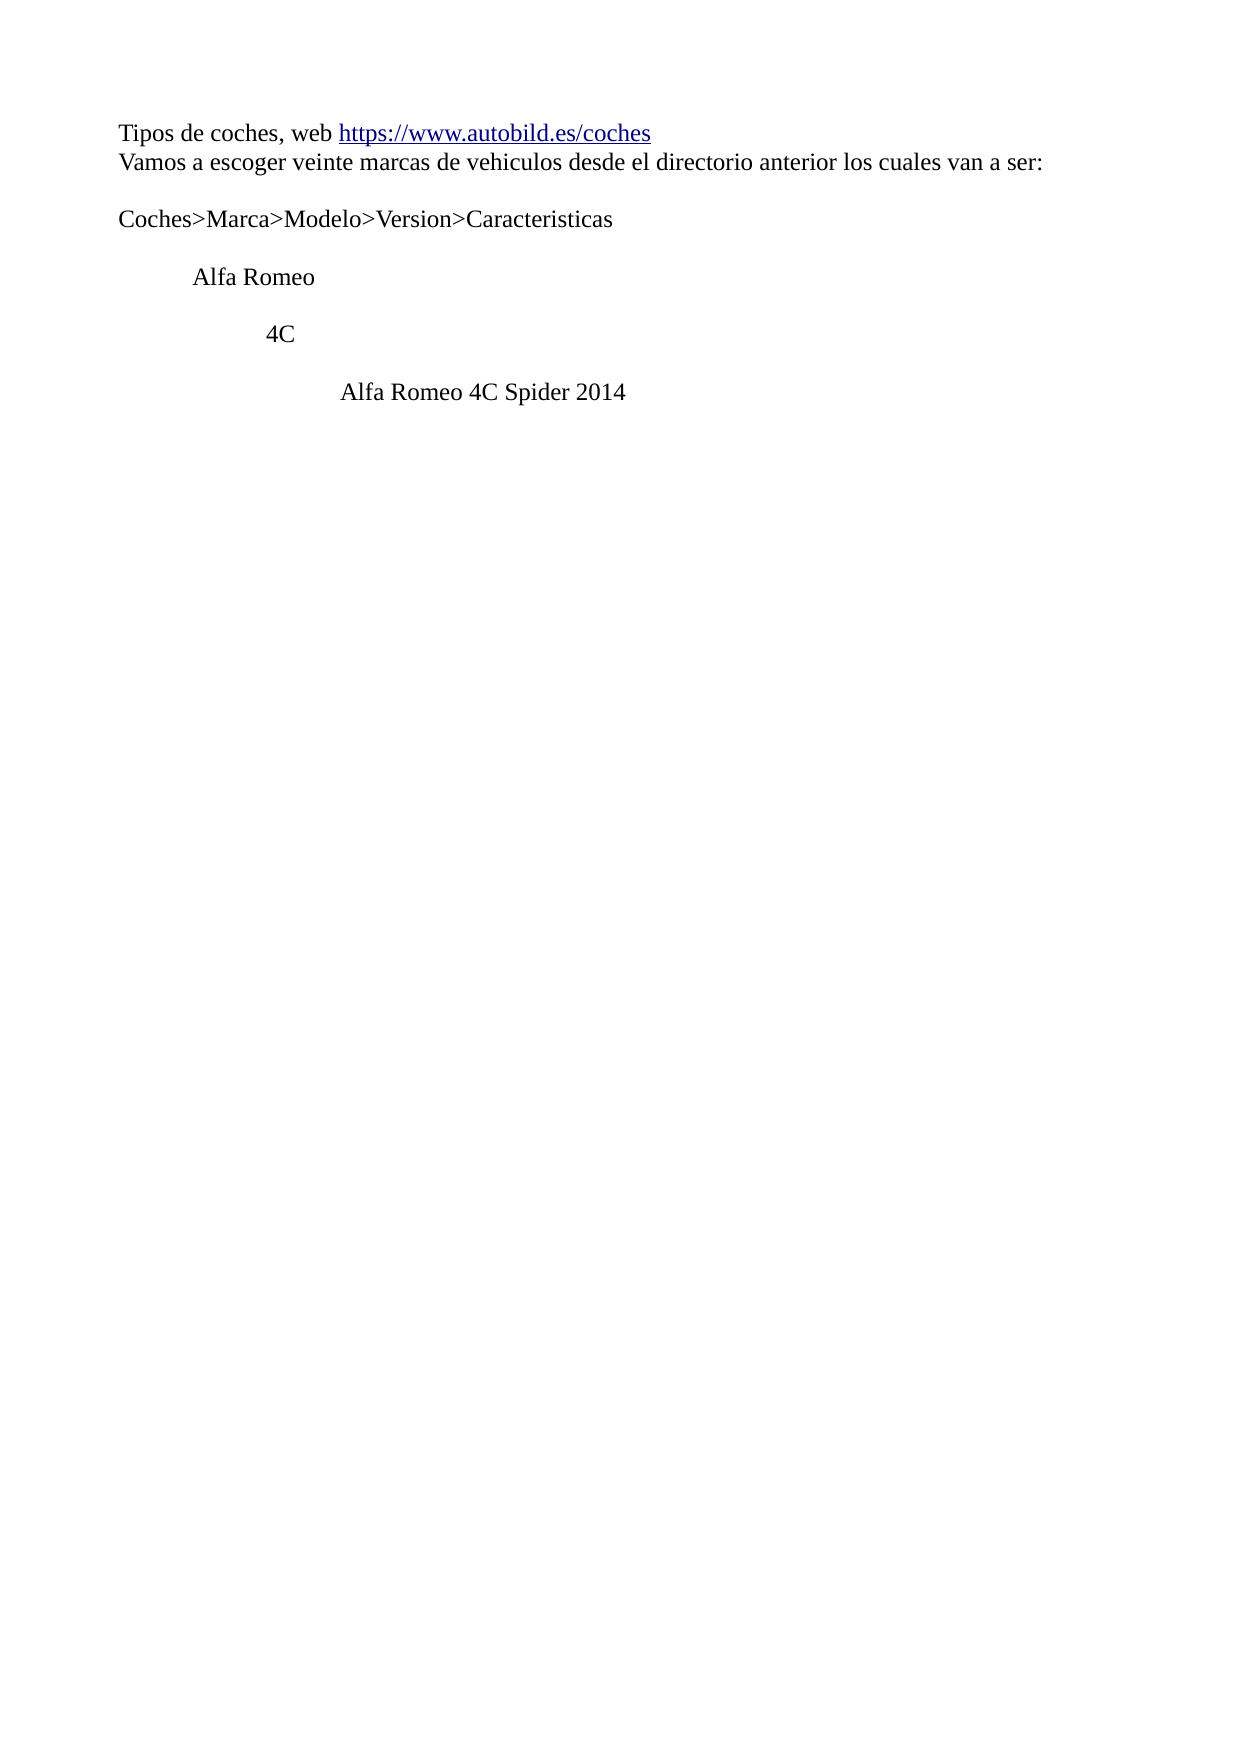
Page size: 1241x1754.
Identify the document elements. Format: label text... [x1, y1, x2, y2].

text 4C [118, 319, 1122, 348]
text Alfa Romeo 4C Spider 2014 [118, 377, 1122, 406]
text Tipos de coches, web https://www.autobild.es/coches [118, 118, 1122, 147]
text Coches>Marca>Modelo>Version>Caracteristicas [118, 204, 1122, 233]
text Alfa Romeo [118, 262, 1122, 291]
text Vamos a escoger veinte marcas de vehiculos desde el directorio anterior los cuales van a ser: [118, 147, 1122, 176]
